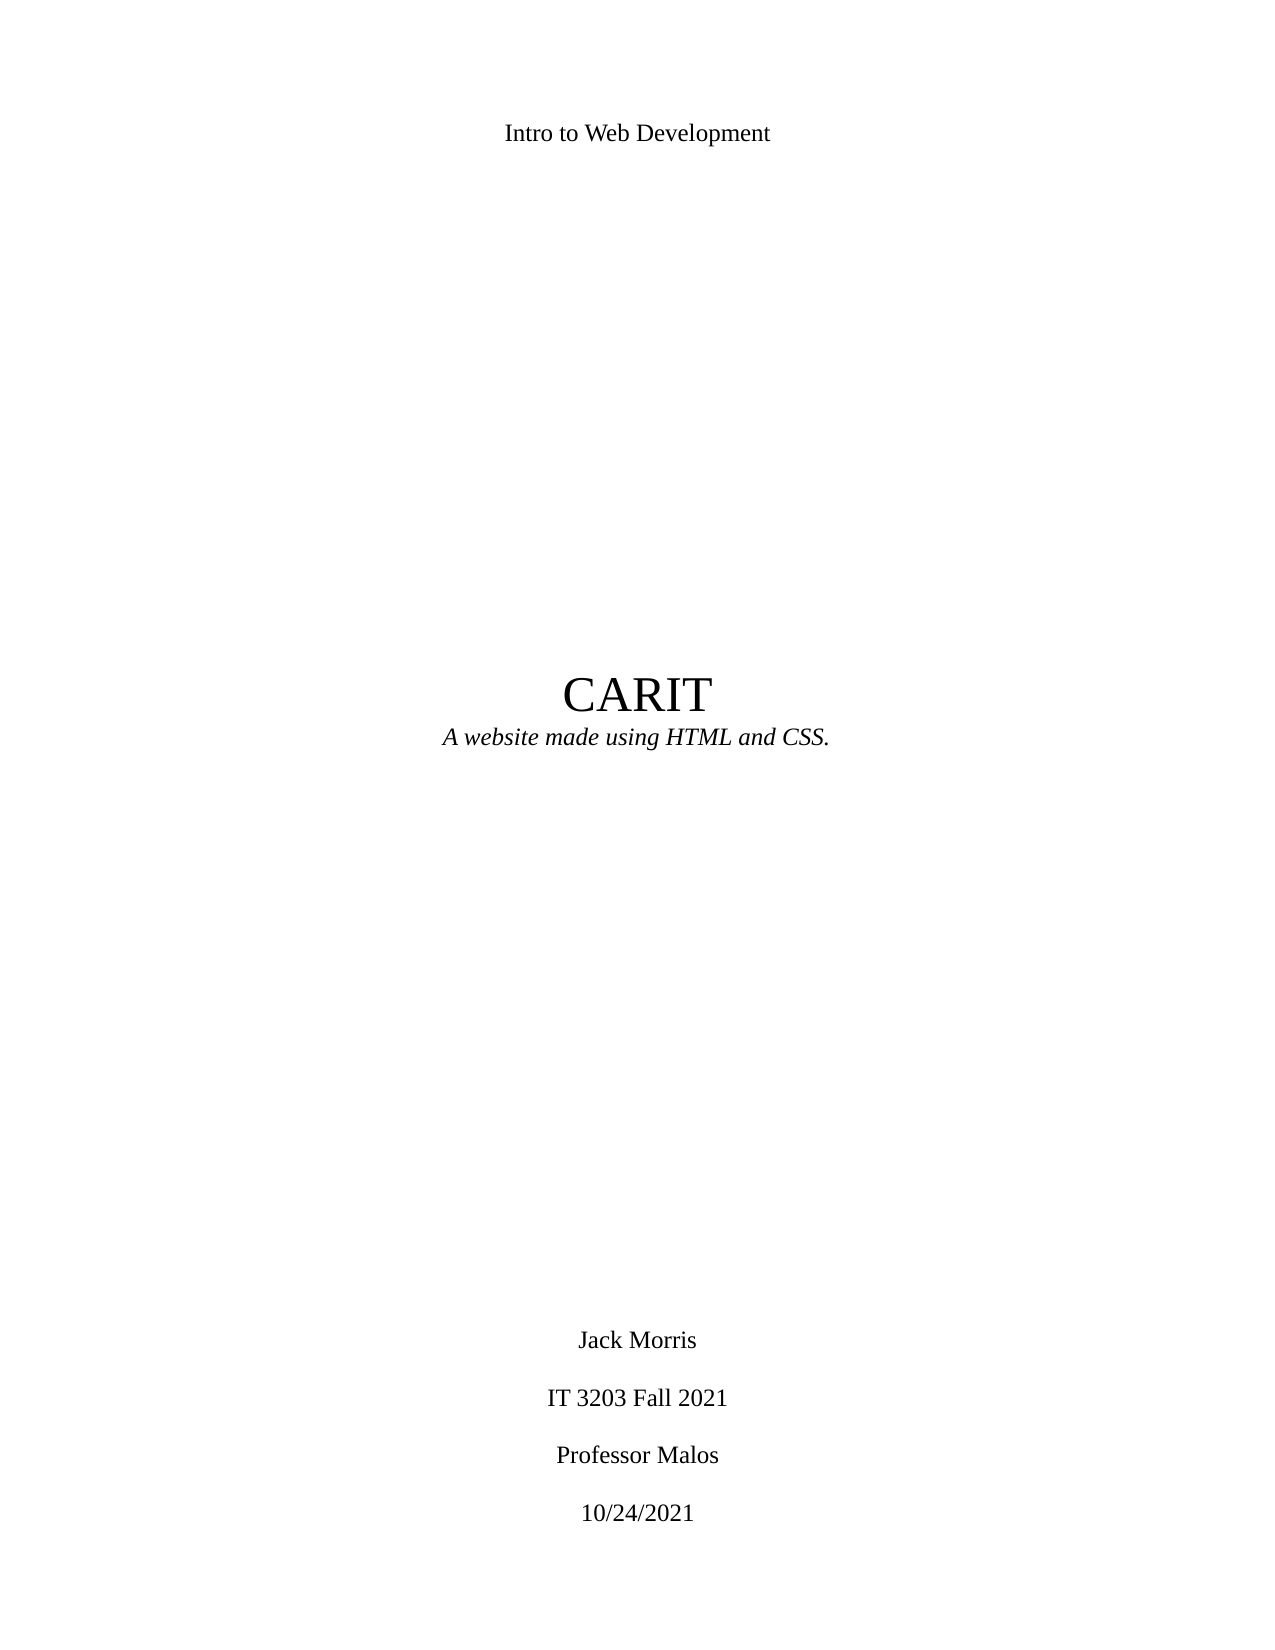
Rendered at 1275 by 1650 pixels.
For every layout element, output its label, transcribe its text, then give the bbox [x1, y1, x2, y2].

text Professor Malos [118, 1441, 1157, 1469]
text A website made using HTML and CSS. [118, 722, 1157, 751]
text IT 3203 Fall 2021 [118, 1383, 1157, 1412]
text Jack Morris [118, 1326, 1157, 1354]
text Intro to Web Development [118, 118, 1157, 147]
text CARIT [118, 664, 1157, 722]
text 10/24/2021 [118, 1498, 1157, 1527]
